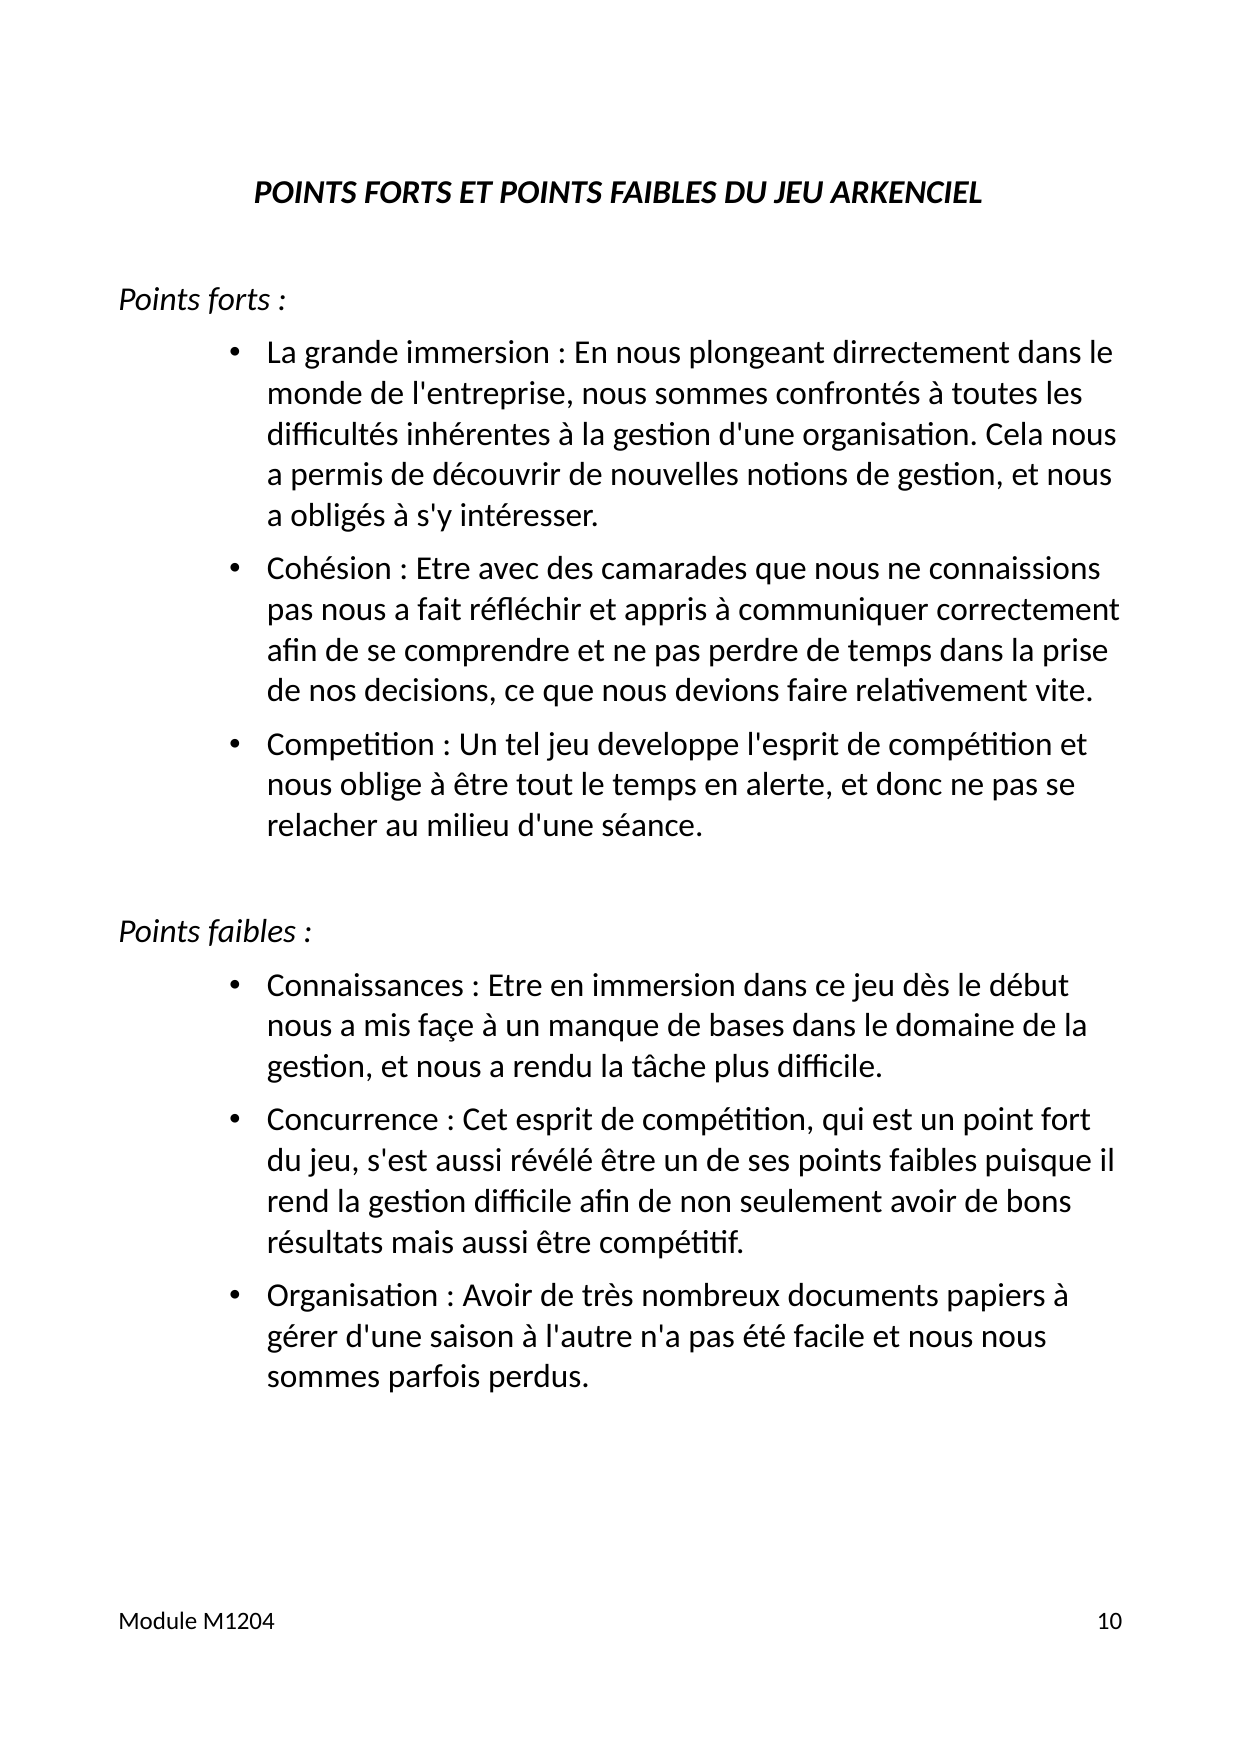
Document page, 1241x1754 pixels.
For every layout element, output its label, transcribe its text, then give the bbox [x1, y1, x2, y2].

list Cohésion : Etre avec des camarades que nous ne connaissions pas nous a fait réfléchir et appris à communiquer correctement afin de se comprendre et ne pas perdre de temps dans la prise de nos decisions, ce que nous devions faire relativement vite. [229, 547, 1122, 710]
list Connaissances : Etre en immersion dans ce jeu dès le début nous a mis façe à un manque de bases dans le domaine de la gestion, et nous a rendu la tâche plus difficile. [229, 964, 1122, 1086]
list Competition : Un tel jeu developpe l'esprit de compétition et nous oblige à être tout le temps en alerte, et donc ne pas se relacher au milieu d'une séance. [229, 723, 1122, 845]
text POINTS FORTS ET POINTS FAIBLES DU JEU ARKENCIEL [118, 171, 1122, 212]
list Organisation : Avoir de très nombreux documents papiers à gérer d'une saison à l'autre n'a pas été facile et nous nous sommes parfois perdus. [229, 1274, 1122, 1396]
list La grande immersion : En nous plongeant dirrectement dans le monde de l'entreprise, nous sommes confrontés à toutes les difficultés inhérentes à la gestion d'une organisation. Cela nous a permis de découvrir de nouvelles notions de gestion, et nous a obligés à s'y intéresser. [229, 331, 1122, 535]
text Points faibles : [118, 911, 1122, 951]
text Points forts : [118, 278, 1122, 318]
list Concurrence : Cet esprit de compétition, qui est un point fort du jeu, s'est aussi révélé être un de ses points faibles puisque il rend la gestion difficile afin de non seulement avoir de bons résultats mais aussi être compétitif. [229, 1098, 1122, 1261]
